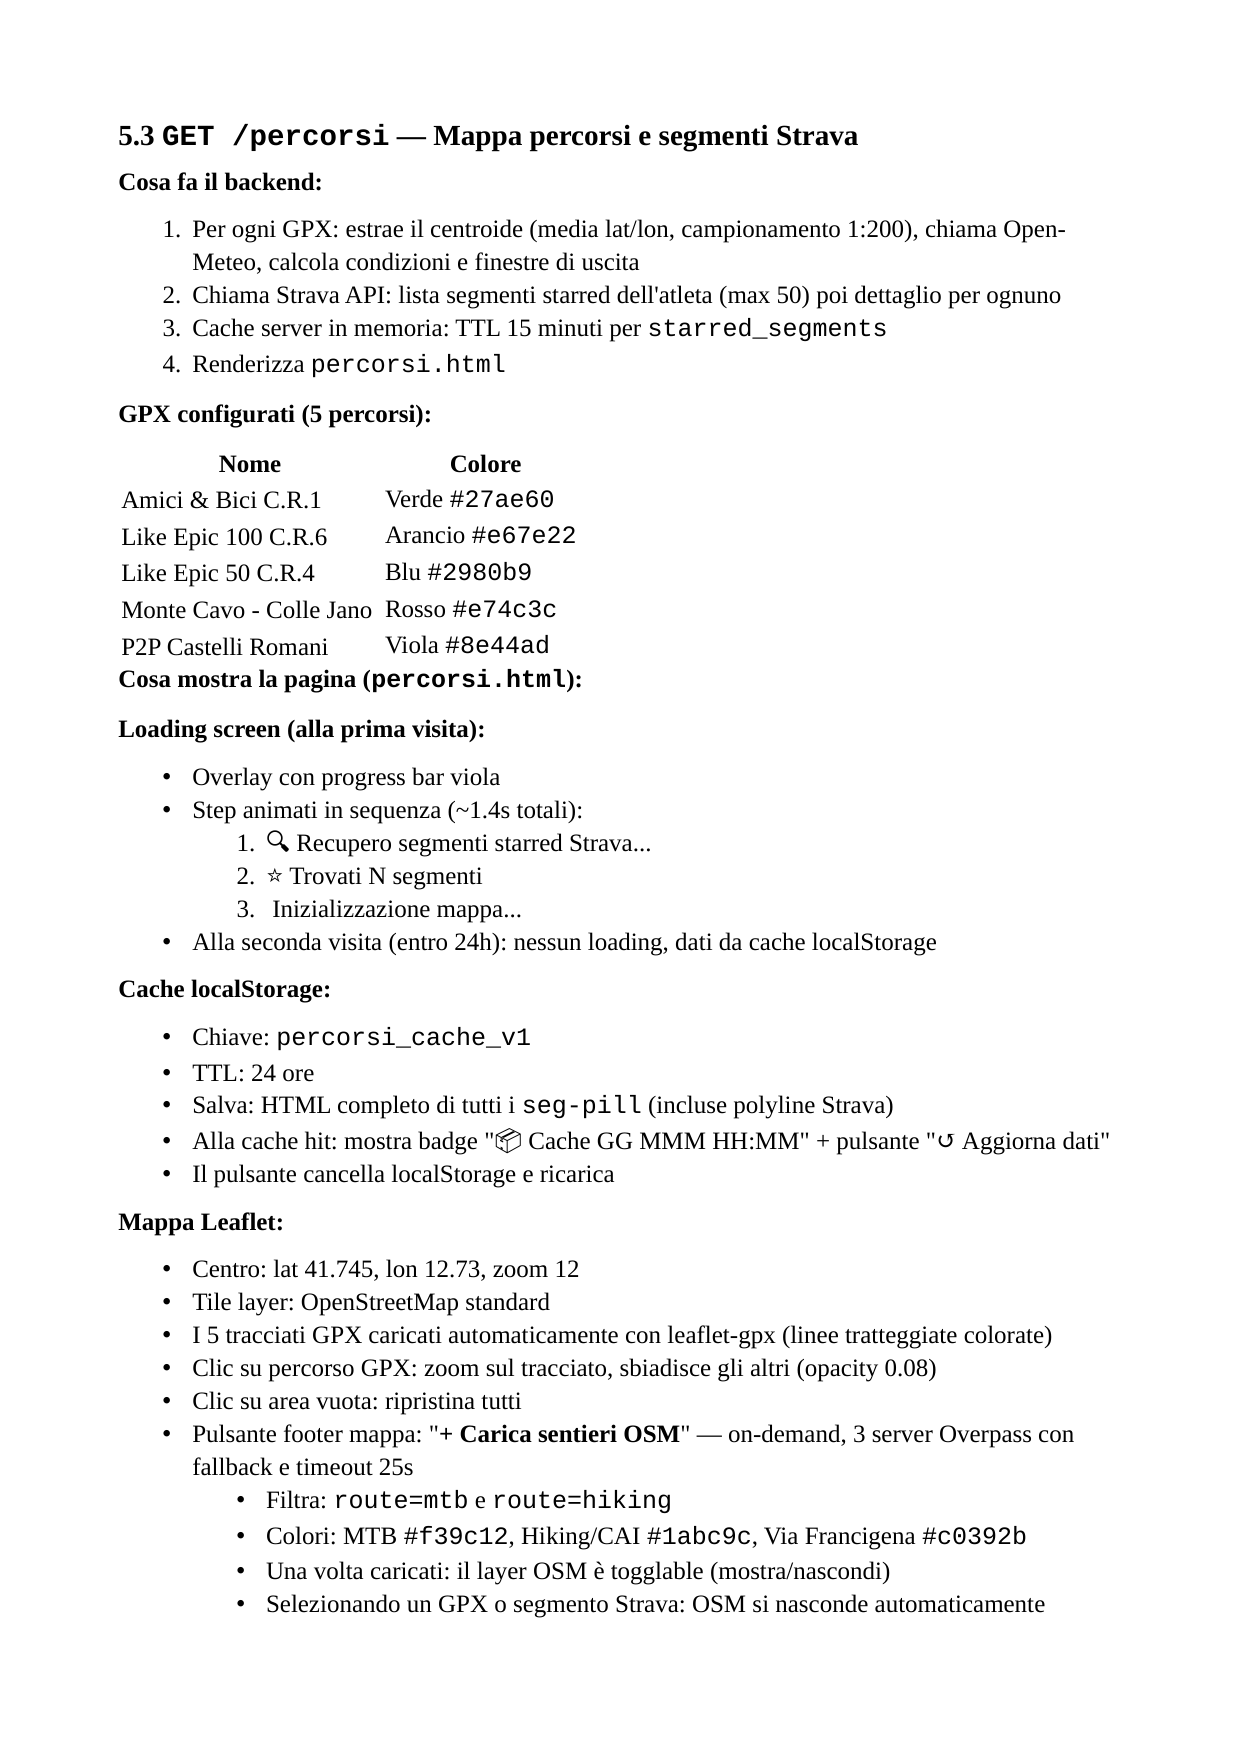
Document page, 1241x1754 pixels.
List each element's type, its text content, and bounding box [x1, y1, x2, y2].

table_cell Rosso #e74c3c [382, 591, 589, 628]
list Clic su percorso GPX: zoom sul tracciato, sbiadisce gli altri (opacity 0.08) [162, 1353, 1122, 1382]
table_cell Verde #27ae60 [382, 481, 589, 518]
list Cache server in memoria: TTL 15 minuti per starred_segments [162, 313, 1122, 344]
text GPX configurati (5 percorsi): [118, 399, 1122, 427]
list Alla cache hit: mostra badge "📦 Cache GG MMM HH:MM" + pulsante "↺ Aggiorna dati" [162, 1126, 1122, 1155]
list ⭐ Trovati N segmenti [236, 861, 1122, 890]
list Selezionando un GPX o segmento Strava: OSM si nasconde automaticamente [236, 1589, 1122, 1618]
list TTL: 24 ore [162, 1058, 1122, 1086]
list 🔍 Recupero segmenti starred Strava... [236, 828, 1122, 857]
list Il pulsante cancella localStorage e ricarica [162, 1159, 1122, 1188]
text Cosa mostra la pagina (percorsi.html): [118, 664, 1122, 695]
list Alla seconda visita (entro 24h): nessun loading, dati da cache localStorage [162, 927, 1122, 956]
list Colori: MTB #f39c12, Hiking/CAI #1abc9c, Via Francigena #c0392b [236, 1521, 1122, 1552]
subtitle 5.3 GET /percorsi — Mappa percorsi e segmenti Strava [118, 118, 1122, 154]
list Pulsante footer mappa: "+ Carica sentieri OSM" — on-demand, 3 server Overpass con fallback e timeout 25s [162, 1419, 1122, 1481]
list Salva: HTML completo di tutti i seg-pill (incluse polyline Strava) [162, 1091, 1122, 1121]
table_cell Arancio #e67e22 [382, 518, 589, 554]
text Loading screen (alla prima visita): [118, 714, 1122, 743]
list Renderizza percorsi.html [162, 349, 1122, 379]
table_cell Amici & Bici C.R.1 [118, 481, 382, 518]
list Per ogni GPX: estrae il centroide (media lat/lon, campionamento 1:200), chiama Open-Meteo, calcola condizioni e finestre di uscita [162, 214, 1122, 276]
list Chiave: percorsi_cache_v1 [162, 1022, 1122, 1053]
table_cell P2P Castelli Romani [118, 628, 382, 664]
list Tile layer: OpenStreetMap standard [162, 1287, 1122, 1316]
text Cosa fa il backend: [118, 167, 1122, 195]
list Chiama Strava API: lista segmenti starred dell'atleta (max 50) poi dettaglio per ognuno [162, 280, 1122, 309]
table_cell Like Epic 100 C.R.6 [118, 518, 382, 554]
table_cell Like Epic 50 C.R.4 [118, 554, 382, 591]
list Clic su area vuota: ripristina tutti [162, 1386, 1122, 1415]
table_cell Viola #8e44ad [382, 628, 589, 664]
list Centro: lat 41.745, lon 12.73, zoom 12 [162, 1254, 1122, 1283]
text Mappa Leaflet: [118, 1207, 1122, 1235]
list Overlay con progress bar viola [162, 762, 1122, 791]
table_header Colore [382, 446, 589, 481]
text Cache localStorage: [118, 974, 1122, 1003]
list Filtra: route=mtb e route=hiking [236, 1485, 1122, 1516]
table_header Nome [118, 446, 382, 481]
table_cell Monte Cavo - Colle Jano [118, 591, 382, 628]
list 🗺️ Inizializzazione mappa... [236, 894, 1122, 923]
list Una volta caricati: il layer OSM è togglable (mostra/nascondi) [236, 1556, 1122, 1585]
list Step animati in sequenza (~1.4s totali): [162, 795, 1122, 824]
table_cell Blu #2980b9 [382, 554, 589, 591]
list I 5 tracciati GPX caricati automaticamente con leaflet-gpx (linee tratteggiate colorate) [162, 1320, 1122, 1349]
